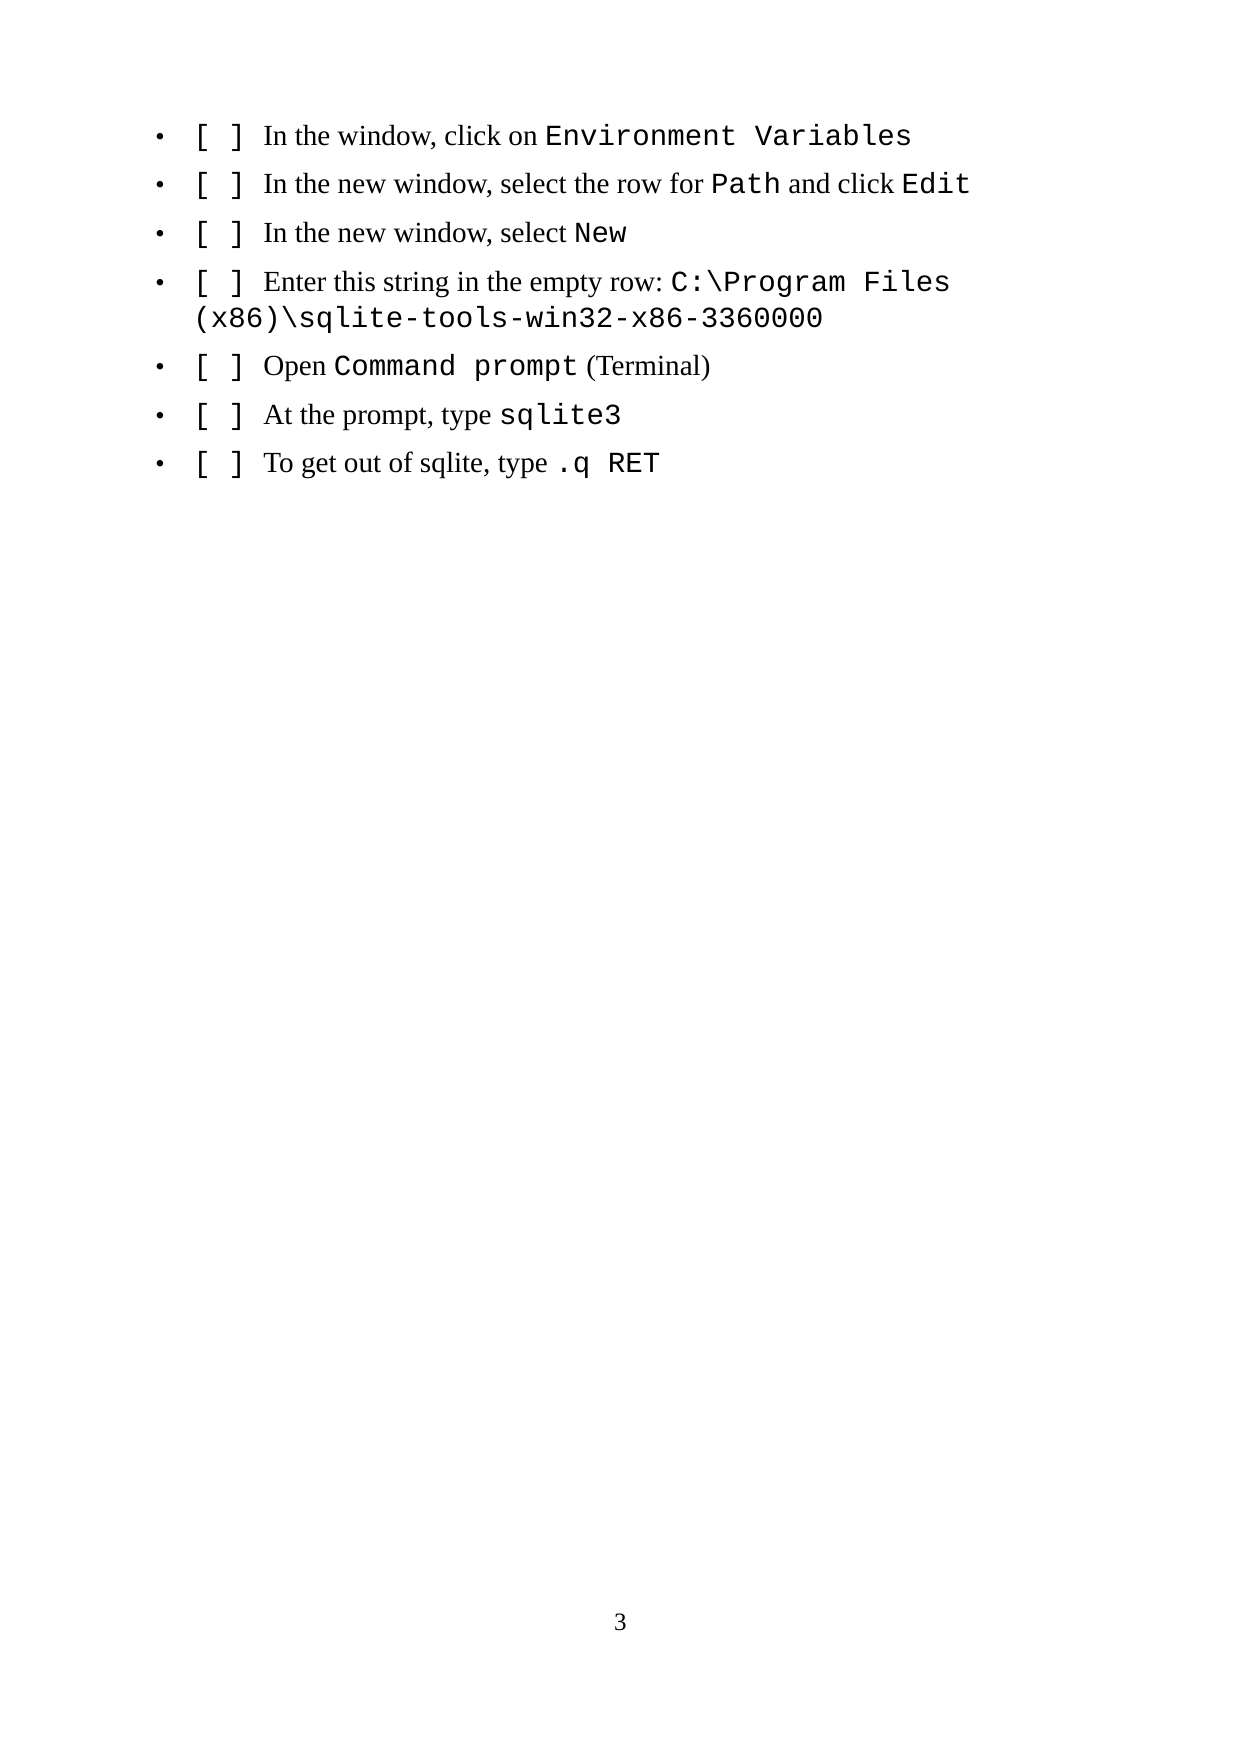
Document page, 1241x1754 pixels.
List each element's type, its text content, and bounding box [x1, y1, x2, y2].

list [ ] In the window, click on Environment Variables [156, 118, 1122, 154]
list [ ] Enter this string in the empty row: C:\Program Files (x86)\sqlite-tools-win32-x86-3360000 [156, 264, 1122, 336]
list [ ] Open Command prompt (Terminal) [156, 348, 1122, 384]
list [ ] In the new window, select the row for Path and click Edit [156, 167, 1122, 203]
list [ ] In the new window, select New [156, 215, 1122, 251]
list [ ] To get out of sqlite, type .q RET [156, 445, 1122, 481]
list [ ] At the prompt, type sqlite3 [156, 397, 1122, 433]
